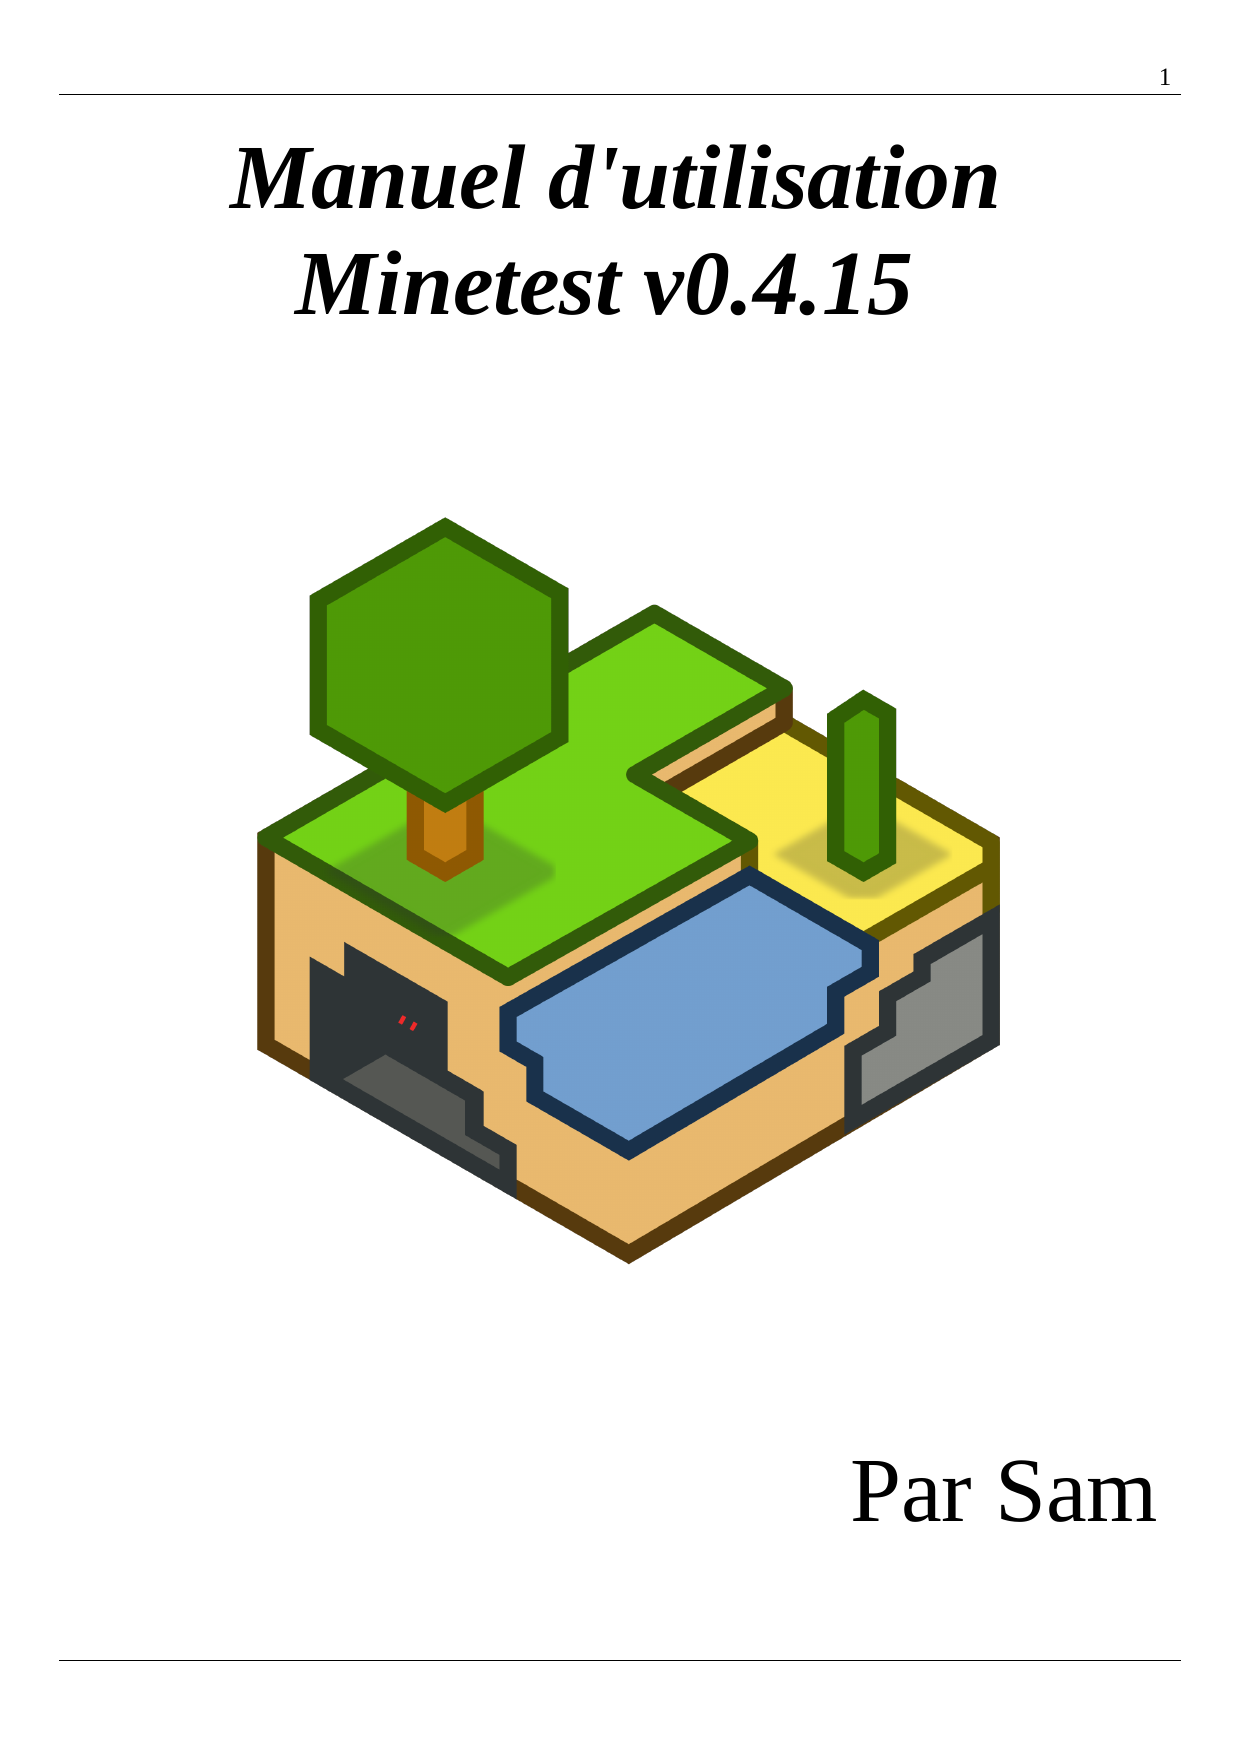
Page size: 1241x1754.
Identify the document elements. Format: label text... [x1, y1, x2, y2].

picture [206, 458, 1034, 1286]
text Manuel d'utilisation [59, 123, 1181, 229]
text Par Sam [59, 1436, 1181, 1542]
text Minetest v0.4.15 [59, 229, 1181, 334]
